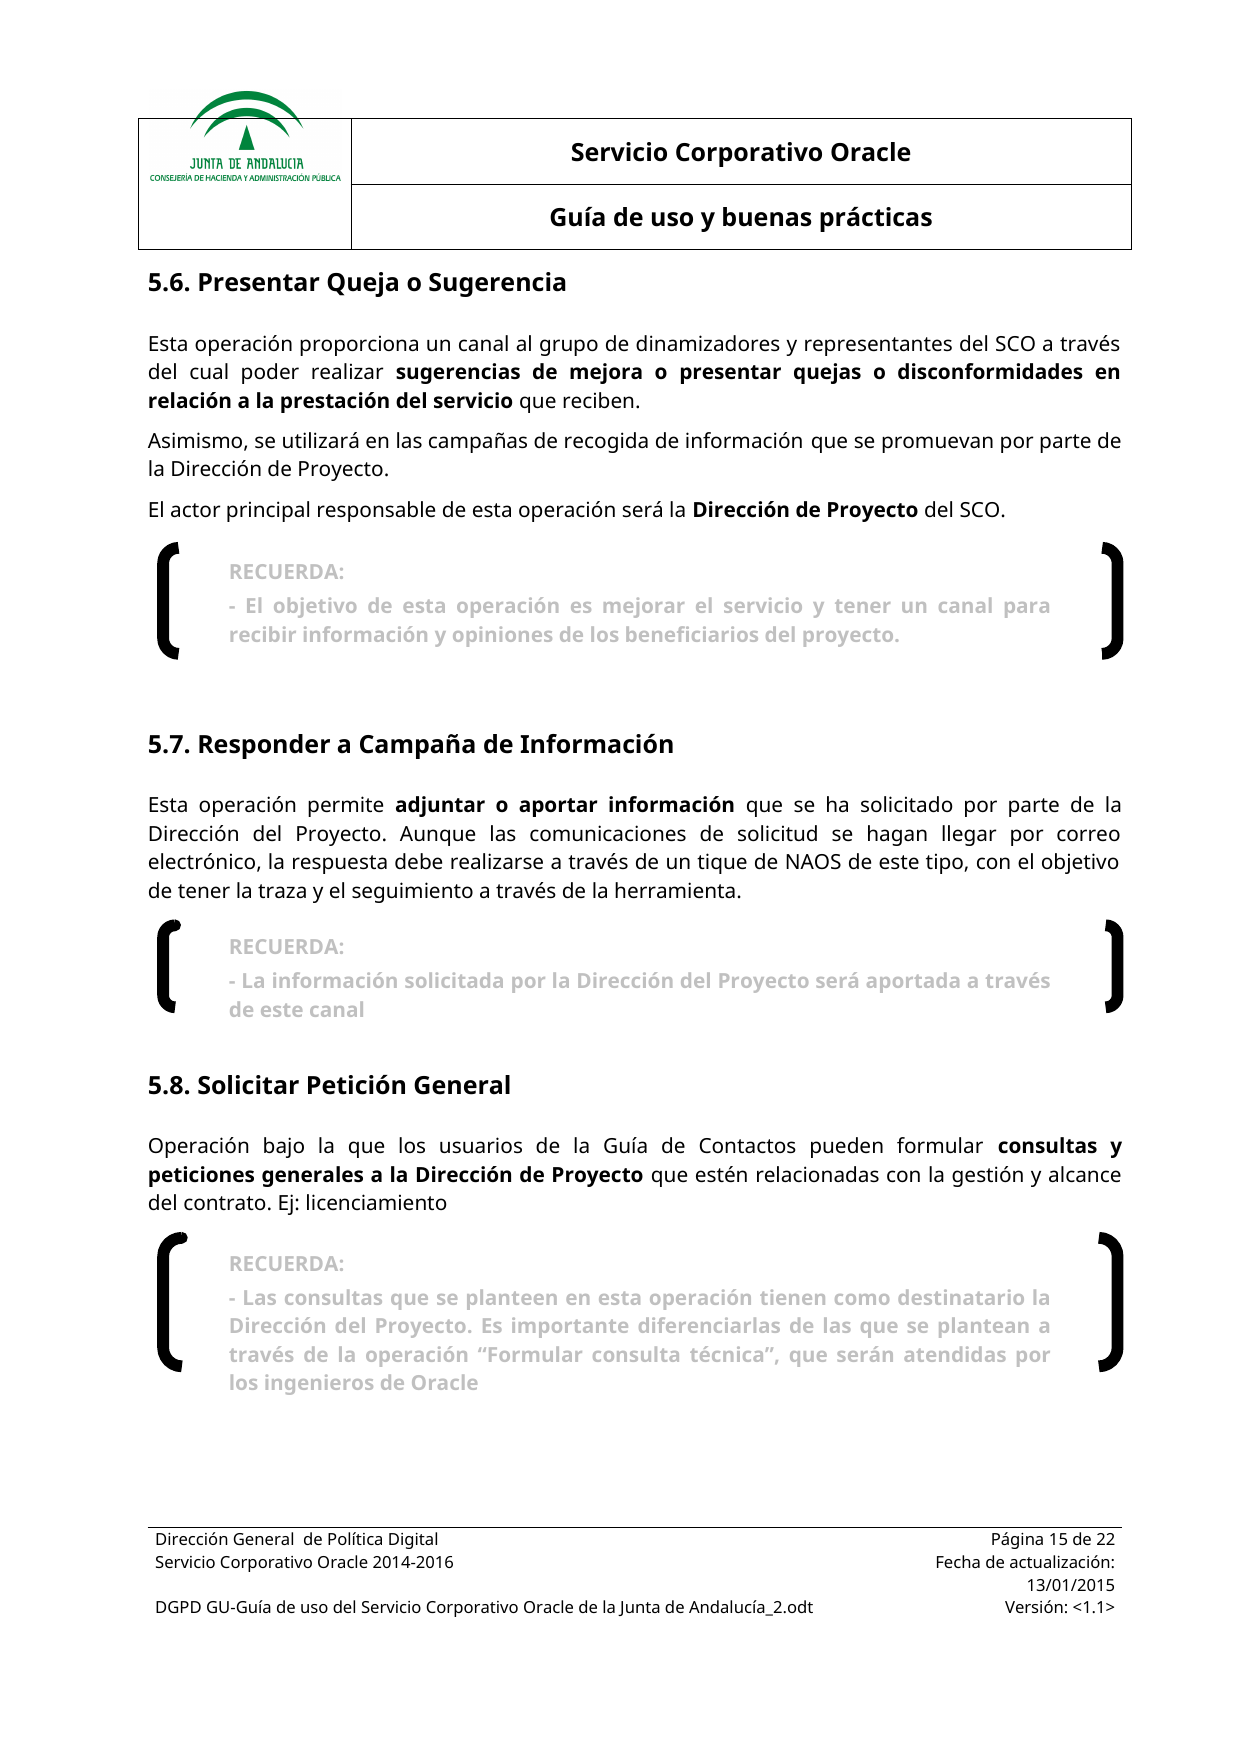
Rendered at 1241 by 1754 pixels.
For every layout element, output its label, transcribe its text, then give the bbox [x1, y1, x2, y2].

picture [1105, 932, 1111, 1001]
picture [1102, 554, 1111, 647]
picture [170, 932, 176, 1001]
picture [170, 1244, 182, 1360]
picture [1098, 1244, 1111, 1360]
subtitle Solicitar Petición General [148, 1067, 1122, 1102]
text Asimismo, se utilizará en las campañas de recogida de información que se promuevan por parte de la Dirección de Proyecto. [148, 426, 1122, 483]
picture [170, 554, 179, 647]
subtitle Responder a Campaña de Información [148, 726, 1122, 761]
picture [149, 119, 342, 182]
text Operación bajo la que los usuarios de la Guía de Contactos pueden formular consultas y peticiones generales a la Dirección de Proyecto que estén relacionadas con la gestión y alcance del contrato. Ej: licenciamiento [148, 1132, 1122, 1217]
text Esta operación proporciona un canal al grupo de dinamizadores y representantes del SCO a través del cual poder realizar sugerencias de mejora o presentar quejas o disconformidades en relación a la prestación del servicio que reciben. [148, 329, 1122, 414]
text Esta operación permite adjuntar o aportar información que se ha solicitado por parte de la Dirección del Proyecto. Aunque las comunicaciones de solicitud se hagan llegar por correo electrónico, la respuesta debe realizarse a través de un tique de NAOS de este tipo, con el objetivo de tener la traza y el seguimiento a través de la herramienta. [148, 791, 1122, 904]
text El actor principal responsable de esta operación será la Dirección de Proyecto del SCO. [148, 495, 1122, 523]
picture [149, 89, 342, 118]
subtitle Presentar Queja o Sugerencia [148, 265, 1122, 299]
